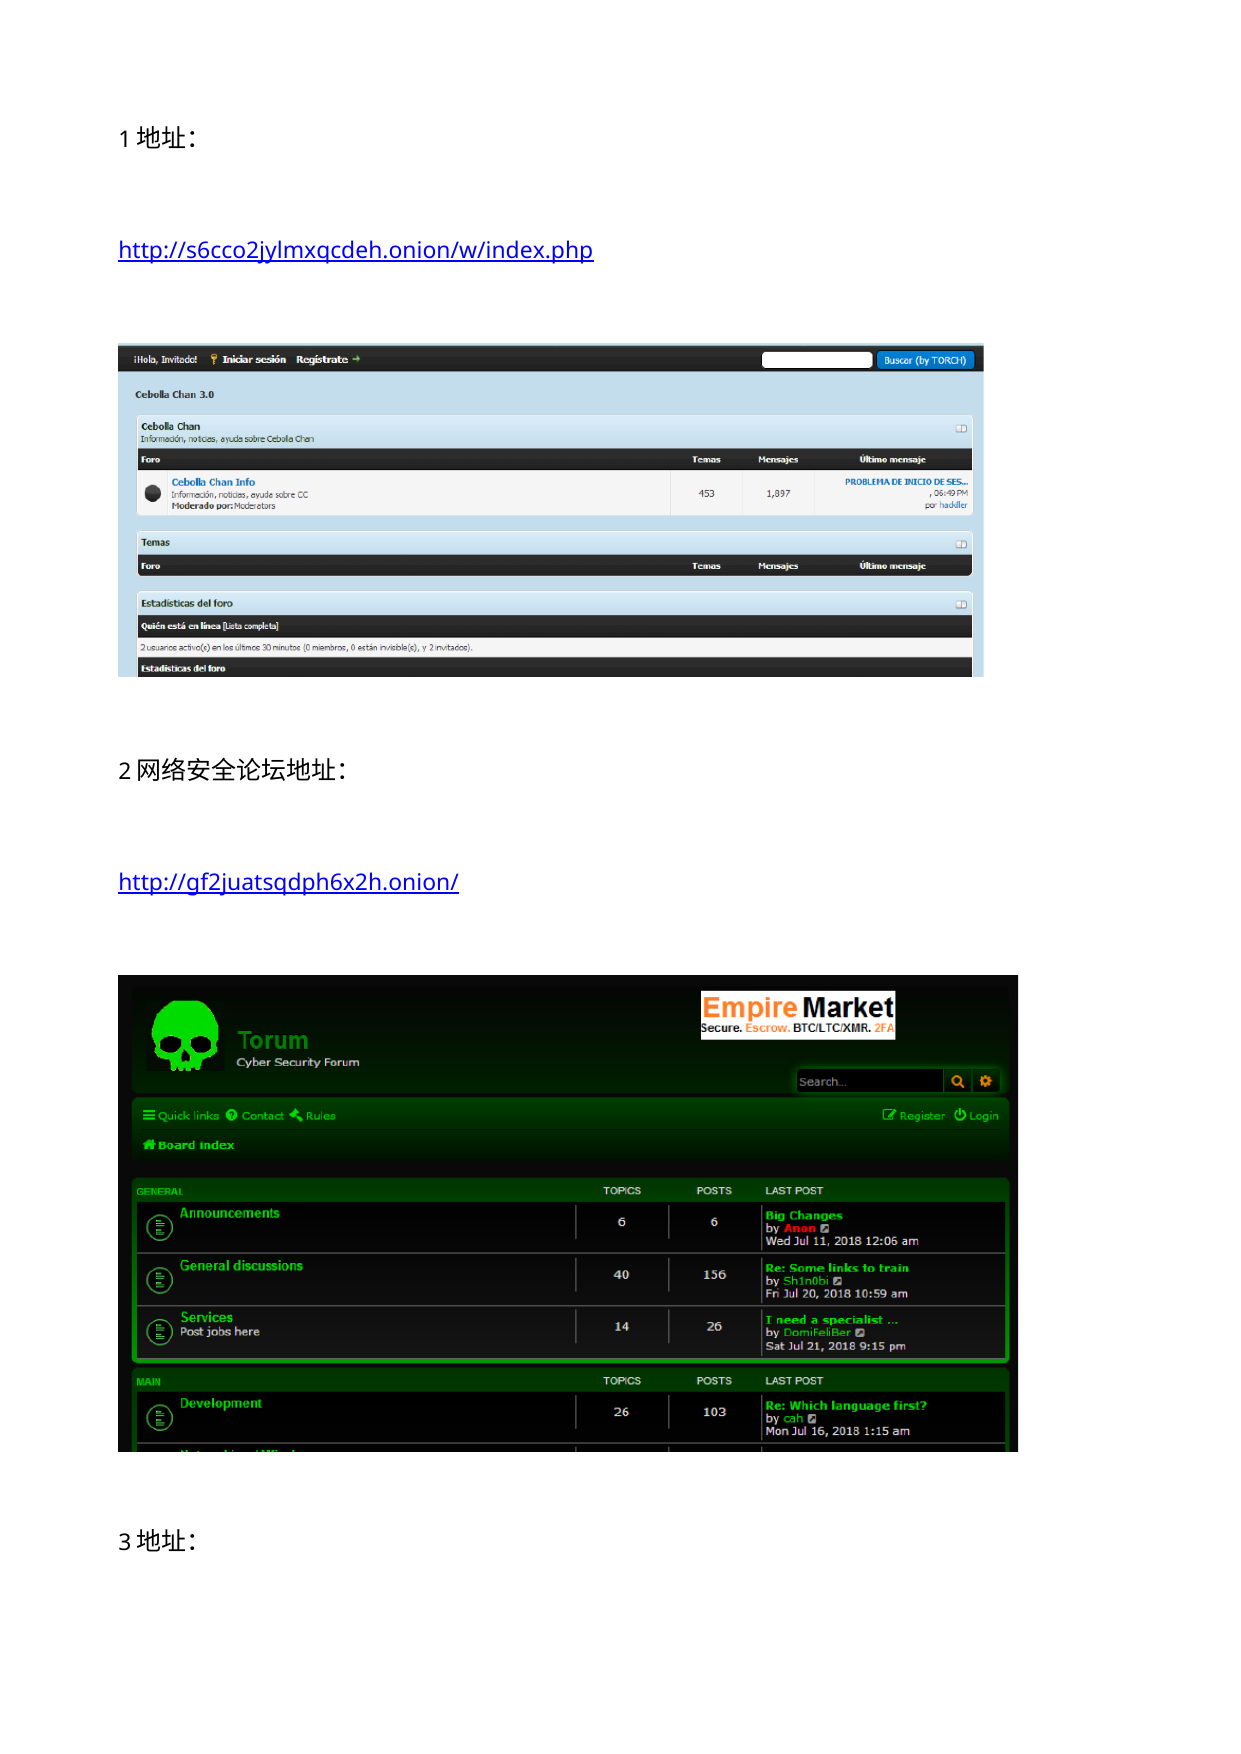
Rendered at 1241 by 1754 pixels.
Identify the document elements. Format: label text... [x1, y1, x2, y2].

text 3地址： [118, 1522, 1122, 1558]
text 2网络安全论坛地址： [118, 750, 1122, 786]
text http://gf2juatsqdph6x2h.onion/ [118, 866, 1122, 897]
text 1地址： [118, 118, 1122, 154]
text http://s6cco2jylmxqcdeh.onion/w/index.php [118, 234, 1122, 265]
